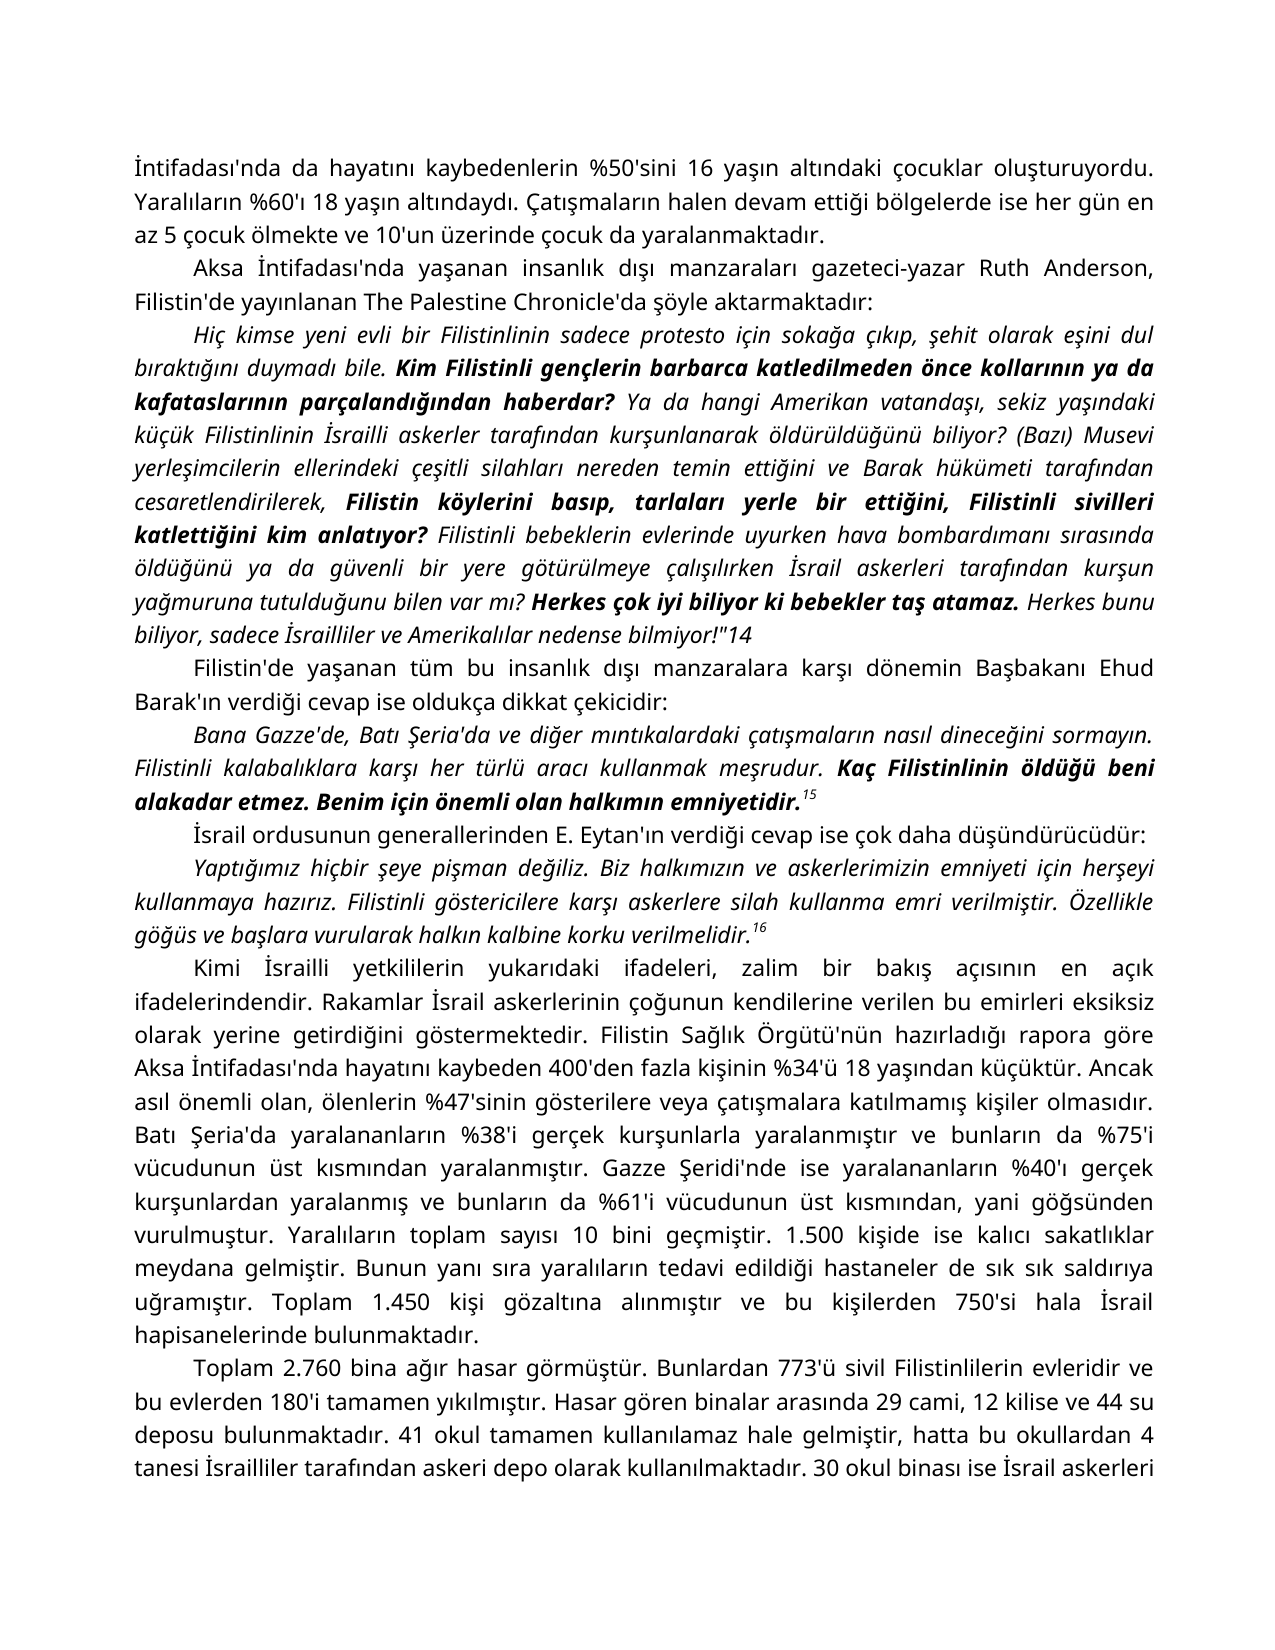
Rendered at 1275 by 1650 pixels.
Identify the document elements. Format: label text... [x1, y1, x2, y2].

text Kimi İsrailli yetkililerin yukarıdaki ifadeleri, zalim bir bakış açısının en açık ifadelerindendir. Rakamlar İsrail askerlerinin çoğunun kendilerine verilen bu emirleri eksiksiz olarak yerine getirdiğini göstermektedir. Filistin Sağlık Örgütü'nün hazırladığı rapora göre Aksa İntifadası'nda hayatını kaybeden 400'den fazla kişinin %34'ü 18 yaşından küçüktür. Ancak asıl önemli olan, ölenlerin %47'sinin gösterilere veya çatışmalara katılmamış kişiler olmasıdır. Batı Şeria'da yaralananların %38'i gerçek kurşunlarla yaralanmıştır ve bunların da %75'i vücudunun üst kısmından yaralanmıştır. Gazze Şeridi'nde ise yaralananların %40'ı gerçek kurşunlardan yaralanmış ve bunların da %61'i vücudunun üst kısmından, yani göğsünden vurulmuştur. Yaralıların toplam sayısı 10 bini geçmiştir. 1.500 kişide ise kalıcı sakatlıklar meydana gelmiştir. Bunun yanı sıra yaralıların tedavi edildiği hastaneler de sık sık saldırıya uğramıştır. Toplam 1.450 kişi gözaltına alınmıştır ve bu kişilerden 750'si hala İsrail hapisanelerinde bulunmaktadır. [134, 950, 1155, 1350]
text Hiç kimse yeni evli bir Filistinlinin sadece protesto için sokağa çıkıp, şehit olarak eşini dul bıraktığını duymadı bile. Kim Filistinli gençlerin barbarca katledilmeden önce kollarının ya da kafataslarının parçalandığından haberdar? Ya da hangi Amerikan vatandaşı, sekiz yaşındaki küçük Filistinlinin İsrailli askerler tarafından kurşunlanarak öldürüldüğünü biliyor? (Bazı) Musevi yerleşimcilerin ellerindeki çeşitli silahları nereden temin ettiğini ve Barak hükümeti tarafından cesaretlendirilerek, Filistin köylerini basıp, tarlaları yerle bir ettiğini, Filistinli sivilleri katlettiğini kim anlatıyor? Filistinli bebeklerin evlerinde uyurken hava bombardımanı sırasında öldüğünü ya da güvenli bir yere götürülmeye çalışılırken İsrail askerleri tarafından kurşun yağmuruna tutulduğunu bilen var mı? Herkes çok iyi biliyor ki bebekler taş atamaz. Herkes bunu biliyor, sadece İsrailliler ve Amerikalılar nedense bilmiyor!"14 [134, 317, 1155, 650]
text Toplam 2.760 bina ağır hasar görmüştür. Bunlardan 773'ü sivil Filistinlilerin evleridir ve bu evlerden 180'i tamamen yıkılmıştır. Hasar gören binalar arasında 29 cami, 12 kilise ve 44 su deposu bulunmaktadır. 41 okul tamamen kullanılamaz hale gelmiştir, hatta bu okullardan 4 tanesi İsrailliler tarafından askeri depo olarak kullanılmaktadır. 30 okul binası ise İsrail askerleri [134, 1350, 1155, 1483]
text İntifadası'nda da hayatını kaybedenlerin %50'sini 16 yaşın altındaki çocuklar oluşturuyordu. Yaralıların %60'ı 18 yaşın altındaydı. Çatışmaların halen devam ettiği bölgelerde ise her gün en az 5 çocuk ölmekte ve 10'un üzerinde çocuk da yaralanmaktadır. [134, 150, 1155, 250]
text Yaptığımız hiçbir şeye pişman değiliz. Biz halkımızın ve askerlerimizin emniyeti için herşeyi kullanmaya hazırız. Filistinli göstericilere karşı askerlere silah kullanma emri verilmiştir. Özellikle göğüs ve başlara vurularak halkın kalbine korku verilmelidir.16 [134, 850, 1155, 950]
text İsrail ordusunun generallerinden E. Eytan'ın verdiği cevap ise çok daha düşündürücüdür: [134, 817, 1155, 850]
text Bana Gazze'de, Batı Şeria'da ve diğer mıntıkalardaki çatışmaların nasıl dineceğini sormayın. Filistinli kalabalıklara karşı her türlü aracı kullanmak meşrudur. Kaç Filistinlinin öldüğü beni alakadar etmez. Benim için önemli olan halkımın emniyetidir.15 [134, 717, 1155, 817]
text Filistin'de yaşanan tüm bu insanlık dışı manzaralara karşı dönemin Başbakanı Ehud Barak'ın verdiği cevap ise oldukça dikkat çekicidir: [134, 650, 1155, 717]
text Aksa İntifadası'nda yaşanan insanlık dışı manzaraları gazeteci-yazar Ruth Anderson, Filistin'de yayınlanan The Palestine Chronicle'da şöyle aktarmaktadır: [134, 250, 1155, 317]
